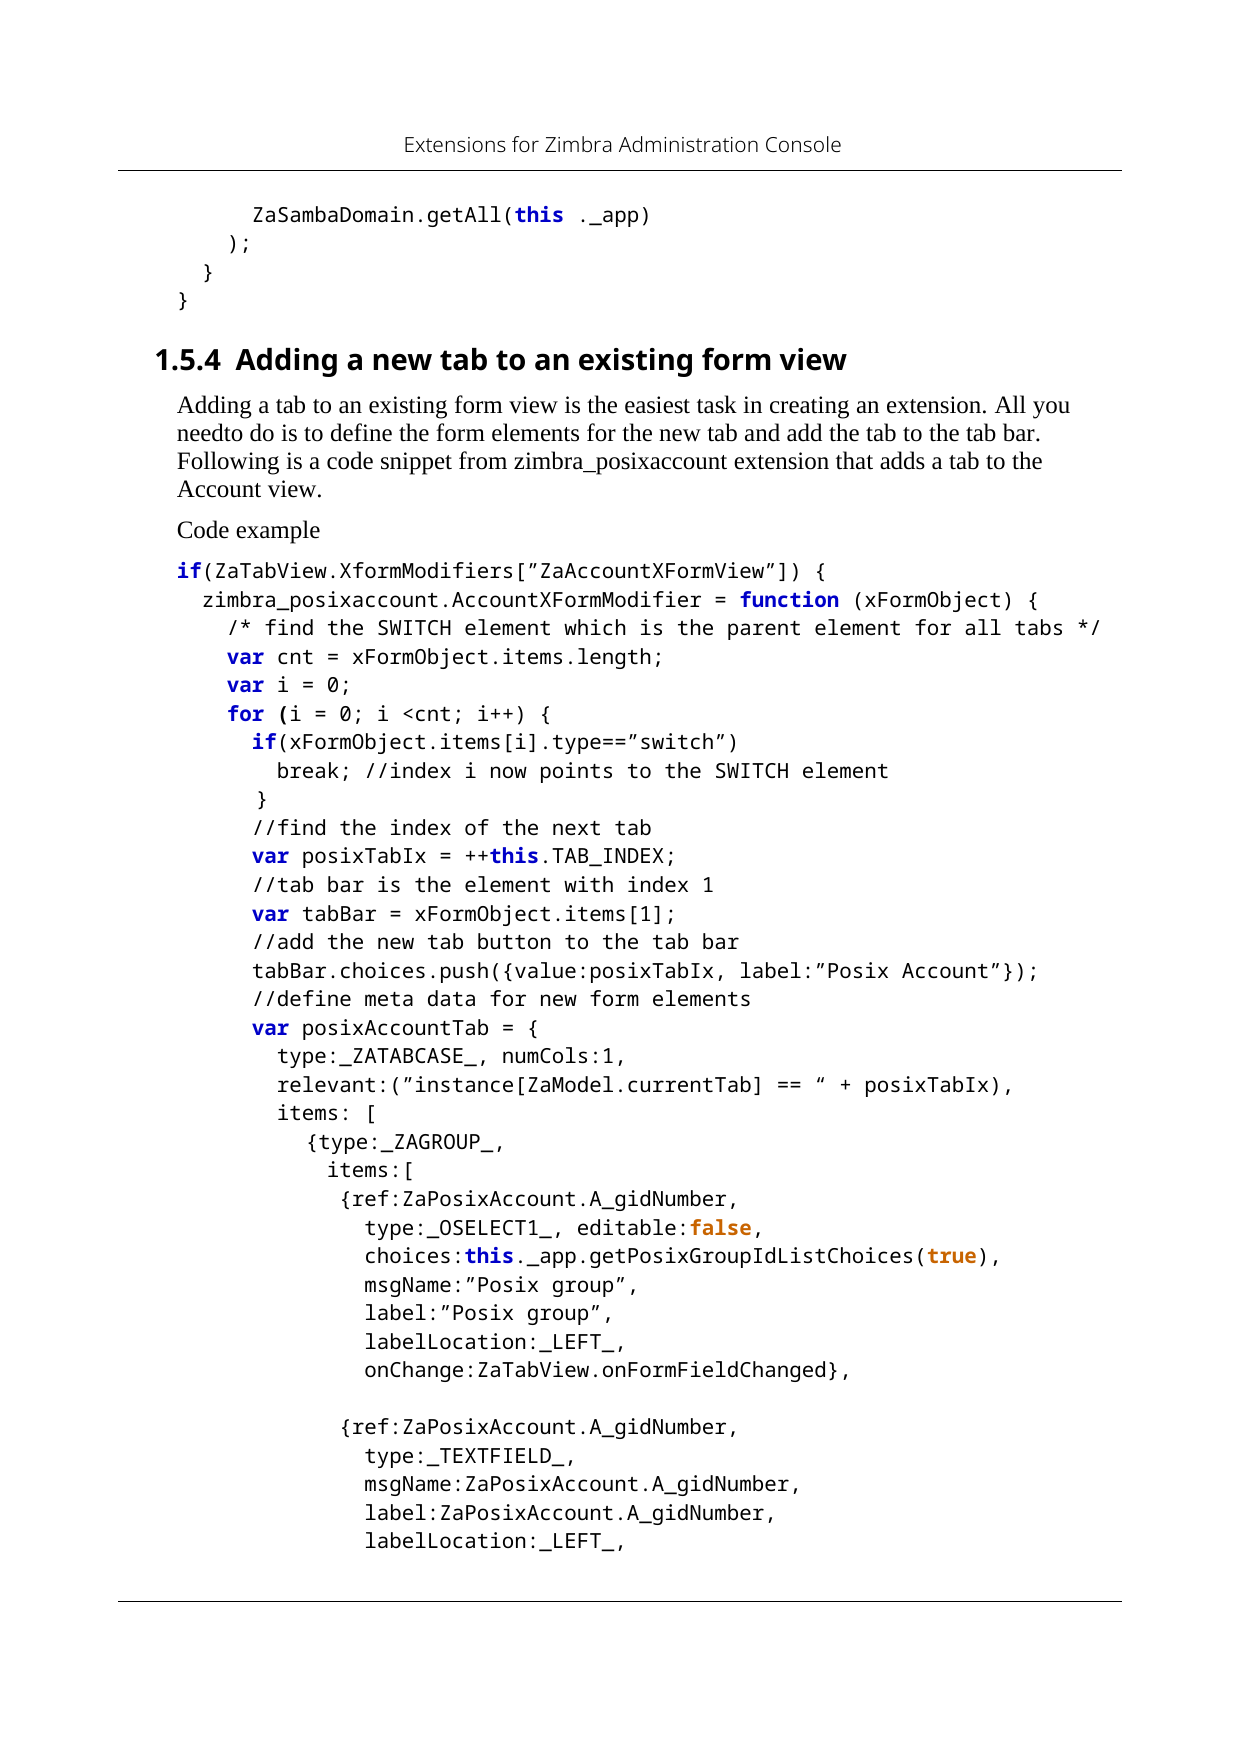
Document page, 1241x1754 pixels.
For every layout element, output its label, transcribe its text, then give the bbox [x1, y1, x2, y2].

text var tabBar = xFormObject.items[1]; [177, 898, 1122, 927]
text {type:_ZAGROUP_, [118, 1127, 1122, 1155]
text //find the index of the next tab [177, 813, 1122, 841]
text {ref:ZaPosixAccount.A_gidNumber, [177, 1184, 1122, 1212]
text /* find the SWITCH element which is the parent element for all tabs */ [177, 613, 1122, 642]
text } [118, 784, 1122, 813]
text items:[ [177, 1155, 1122, 1184]
text var posixTabIx = ++this.TAB_INDEX; [177, 841, 1122, 870]
text for (i = 0; i <cnt; i++) { [177, 699, 1122, 727]
text //tab bar is the element with index 1 [177, 870, 1122, 898]
text labelLocation:_LEFT_, [177, 1327, 1122, 1355]
text {ref:ZaPosixAccount.A_gidNumber, [177, 1412, 1122, 1441]
text break; //index i now points to the SWITCH element [177, 756, 1122, 784]
subtitle Adding a new tab to an existing form view [154, 339, 1122, 378]
text items: [ [177, 1098, 1122, 1127]
text ); [177, 228, 1122, 257]
text msgName:ZaPosixAccount.A_gidNumber, [177, 1469, 1122, 1498]
text if(xFormObject.items[i].type==”switch”) [177, 727, 1122, 756]
text var posixAccountTab = { [177, 1013, 1122, 1041]
text label:ZaPosixAccount.A_gidNumber, [177, 1498, 1122, 1526]
text onChange:ZaTabView.onFormFieldChanged}, [177, 1355, 1122, 1384]
text label:”Posix group”, [177, 1298, 1122, 1327]
text relevant:(”instance[ZaModel.currentTab] == “ + posixTabIx), [177, 1070, 1122, 1098]
text tabBar.choices.push({value:posixTabIx, label:”Posix Account”}); [177, 956, 1122, 984]
text type:_ZATABCASE_, numCols:1, [177, 1041, 1122, 1070]
text } [177, 285, 1122, 314]
text if(ZaTabView.XformModifiers[”ZaAccountXFormView”]) { [177, 556, 1122, 584]
text msgName:”Posix group”, [177, 1269, 1122, 1298]
text //add the new tab button to the tab bar [177, 927, 1122, 956]
text } [177, 257, 1122, 285]
text choices:this._app.getPosixGroupIdListChoices(true), [177, 1241, 1122, 1269]
text ZaSambaDomain.getAll(this ._app) [177, 200, 1122, 228]
text Adding a tab to an existing form view is the easiest task in creating an extension. All you needto do is to define the form elements for the new tab and add the tab to the tab bar. Following is a code snippet from zimbra_posixaccount extension that adds a tab to the Account view. [177, 391, 1122, 503]
text zimbra_posixaccount.AccountXFormModifier = function (xFormObject) { [177, 584, 1122, 613]
text var cnt = xFormObject.items.length; [177, 642, 1122, 670]
text Code example [177, 516, 1122, 543]
text //define meta data for new form elements [177, 984, 1122, 1013]
text type:_OSELECT1_, editable:false, [177, 1212, 1122, 1241]
text labelLocation:_LEFT_, [177, 1526, 1122, 1555]
text var i = 0; [177, 670, 1122, 699]
text type:_TEXTFIELD_, [177, 1441, 1122, 1469]
